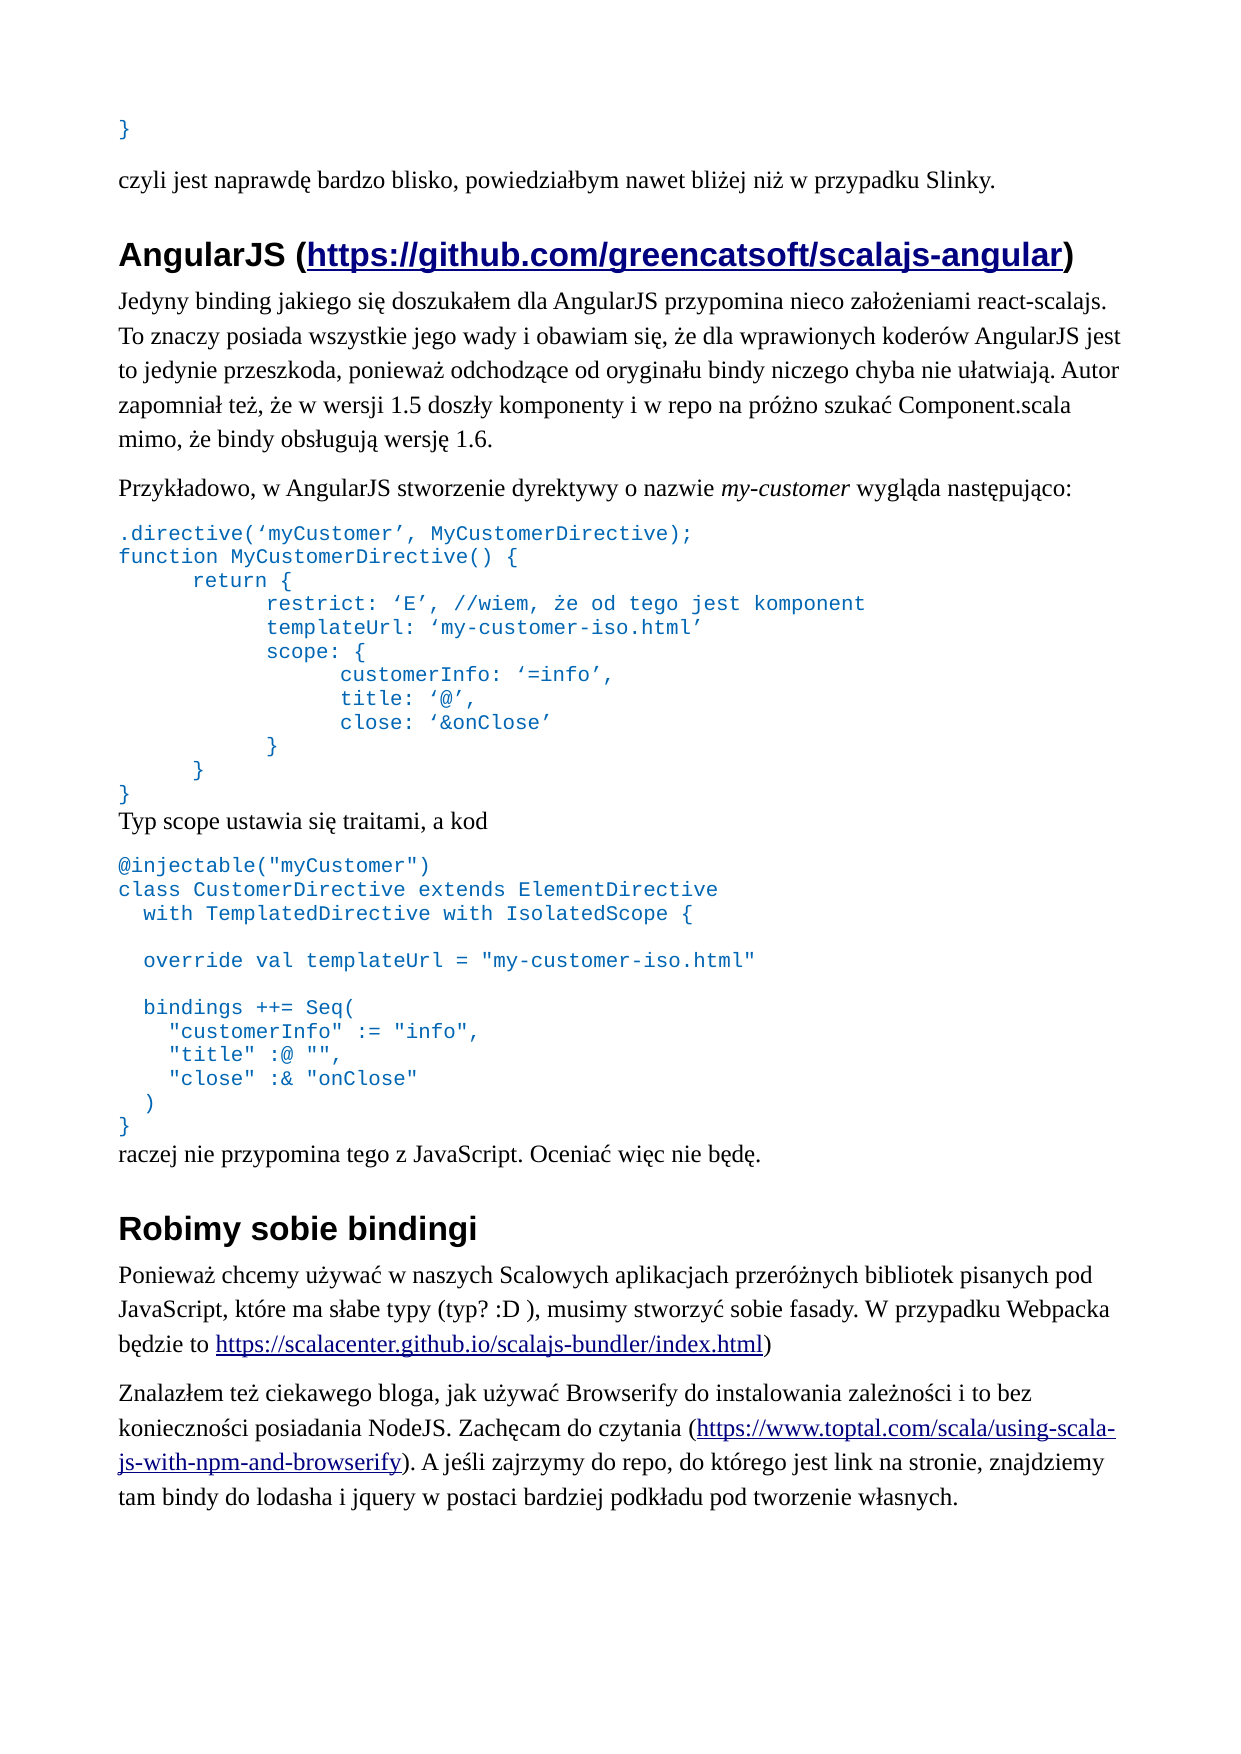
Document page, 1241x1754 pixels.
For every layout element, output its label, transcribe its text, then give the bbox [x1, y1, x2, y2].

text Jedyny binding jakiego się doszukałem dla AngularJS przypomina nieco założeniami react-scalajs. To znaczy posiada wszystkie jego wady i obawiam się, że dla wprawionych koderów AngularJS jest to jedynie przeszkoda, ponieważ odchodzące od oryginału bindy niczego chyba nie ułatwiają. Autor zapomniał też, że w wersji 1.5 doszły komponenty i w repo na próżno szukać Component.scala mimo, że bindy obsługują wersję 1.6. [118, 286, 1122, 453]
text customerInfo: ‘=info’, [118, 664, 1122, 688]
text } [118, 783, 1122, 806]
text } [118, 759, 1122, 783]
text Ponieważ chcemy używać w naszych Scalowych aplikacjach przeróżnych bibliotek pisanych pod JavaScript, które ma słabe typy (typ? :D ), musimy stworzyć sobie fasady. W przypadku Webpacka będzie to https://scalacenter.github.io/scalajs-bundler/index.html) [118, 1260, 1122, 1358]
text raczej nie przypomina tego z JavaScript. Oceniać więc nie będę. [118, 1139, 1122, 1168]
text override val templateUrl = "my-customer-iso.html" [118, 950, 1122, 973]
text .directive(‘myCustomer’, MyCustomerDirective); [118, 522, 1122, 546]
text scope: { [118, 641, 1122, 664]
text } [118, 735, 1122, 759]
text "close" :& "onClose" [118, 1068, 1122, 1092]
text "title" :@ "", [118, 1044, 1122, 1068]
subtitle Robimy sobie bindingi [118, 1209, 1122, 1248]
text templateUrl: ‘my-customer-iso.html’ [118, 617, 1122, 641]
text function MyCustomerDirective() { [118, 546, 1122, 570]
text class CustomerDirective extends ElementDirective [118, 879, 1122, 903]
text title: ‘@’, [118, 688, 1122, 712]
text close: ‘&onClose’ [118, 712, 1122, 735]
text czyli jest naprawdę bardzo blisko, powiedziałbym nawet bliżej niż w przypadku Slinky. [118, 165, 1122, 194]
text } [118, 118, 1122, 142]
text } [118, 1115, 1122, 1139]
text return { [118, 570, 1122, 593]
text "customerInfo" := "info", [118, 1021, 1122, 1044]
text ) [118, 1092, 1122, 1115]
text @injectable("myCustomer") [118, 855, 1122, 879]
text restrict: ‘E’, //wiem, że od tego jest komponent [118, 593, 1122, 617]
text Przykładowo, w AngularJS stworzenie dyrektywy o nazwie my-customer wygląda następująco: [118, 473, 1122, 502]
text with TemplatedDirective with IsolatedScope { [118, 903, 1122, 926]
subtitle AngularJS (https://github.com/greencatsoft/scalajs-angular) [118, 235, 1122, 274]
text bindings ++= Seq( [118, 997, 1122, 1021]
text Znalazłem też ciekawego bloga, jak używać Browserify do instalowania zależności i to bez konieczności posiadania NodeJS. Zachęcam do czytania (https://www.toptal.com/scala/using-scala-js-with-npm-and-browserify). A jeśli zajrzymy do repo, do którego jest link na stronie, znajdziemy tam bindy do lodasha i jquery w postaci bardziej podkładu pod tworzenie własnych. [118, 1378, 1122, 1510]
text Typ scope ustawia się traitami, a kod [118, 806, 1122, 835]
